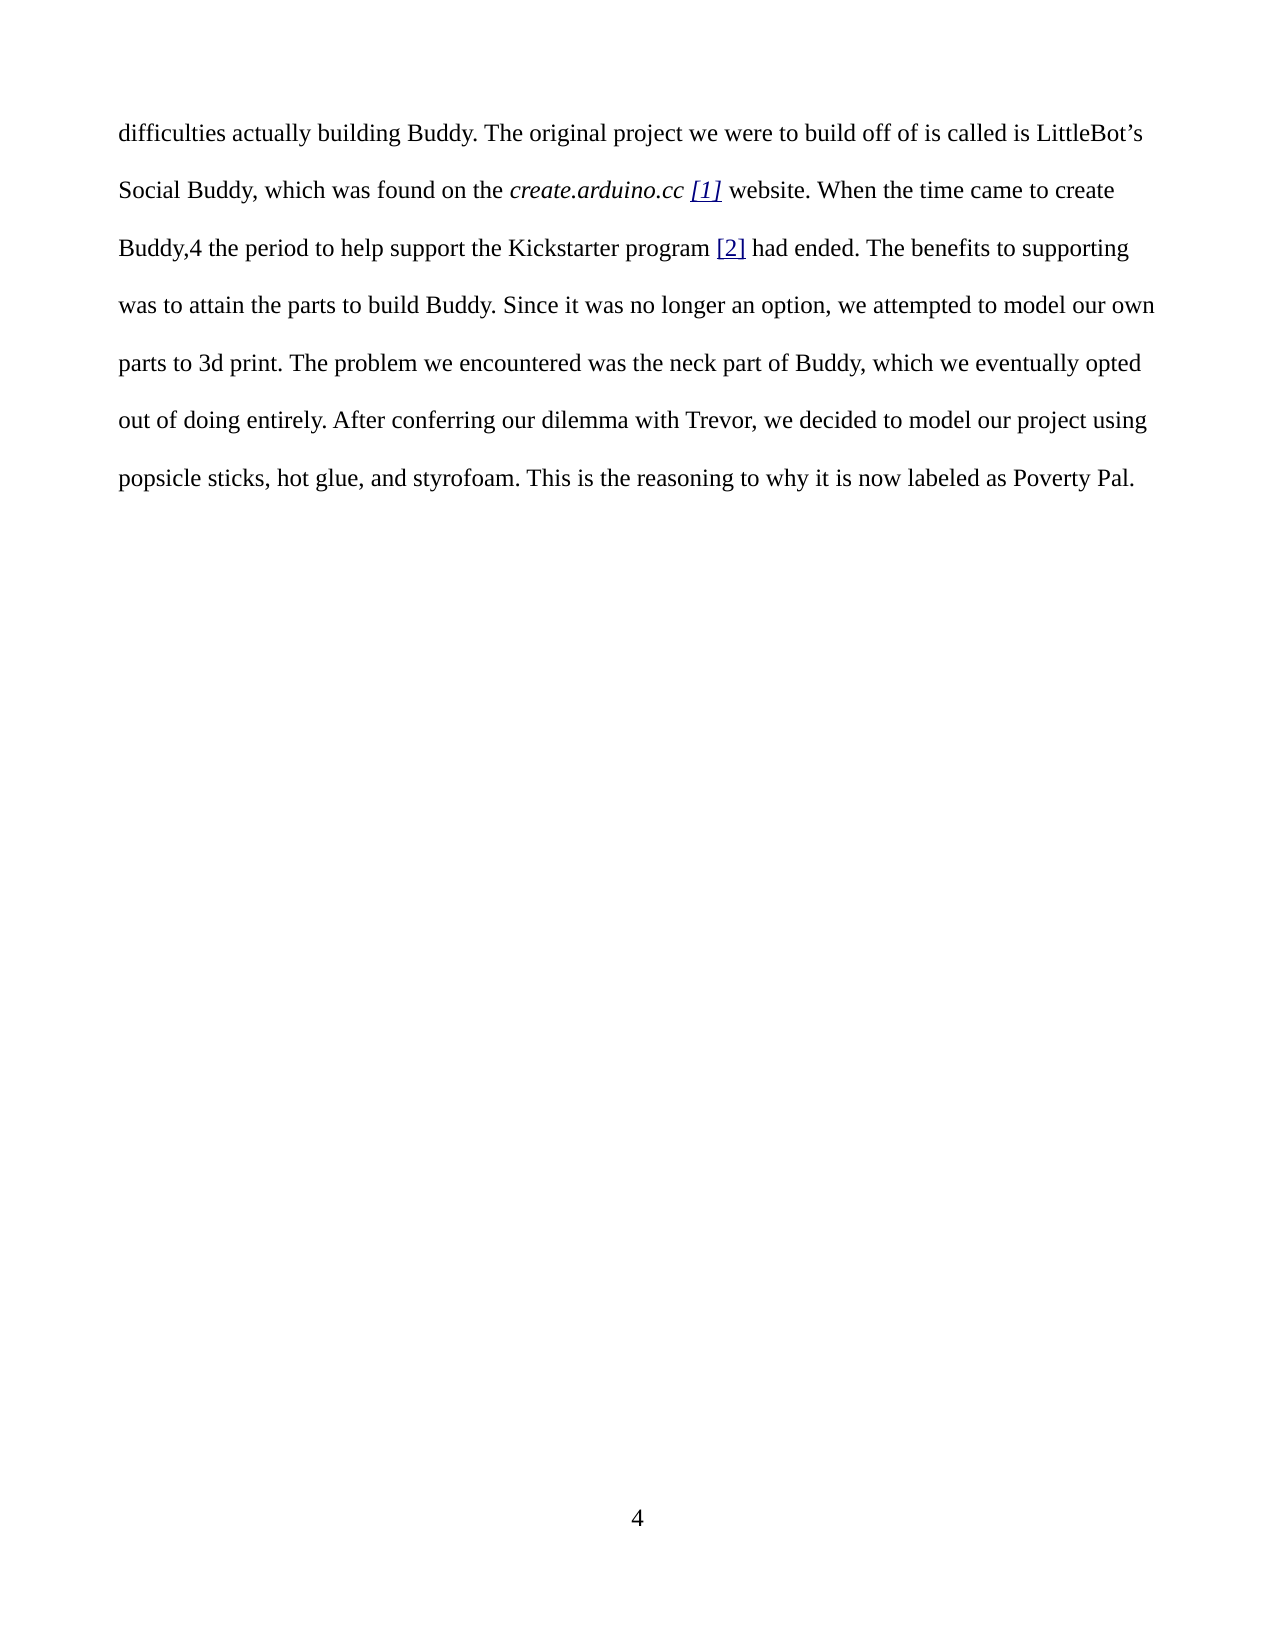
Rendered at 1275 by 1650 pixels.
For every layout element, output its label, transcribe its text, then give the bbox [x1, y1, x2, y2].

text difficulties actually building Buddy. The original project we were to build off of is called is LittleBot’s Social Buddy, which was found on the create.arduino.cc [1] website. When the time came to create Buddy,4 the period to help support the Kickstarter program [2] had ended. The benefits to supporting was to attain the parts to build Buddy. Since it was no longer an option, we attempted to model our own parts to 3d print. The problem we encountered was the neck part of Buddy, which we eventually opted out of doing entirely. After conferring our dilemma with Trevor, we decided to model our project using popsicle sticks, hot glue, and styrofoam. This is the reasoning to why it is now labeled as Poverty Pal. [118, 118, 1157, 492]
